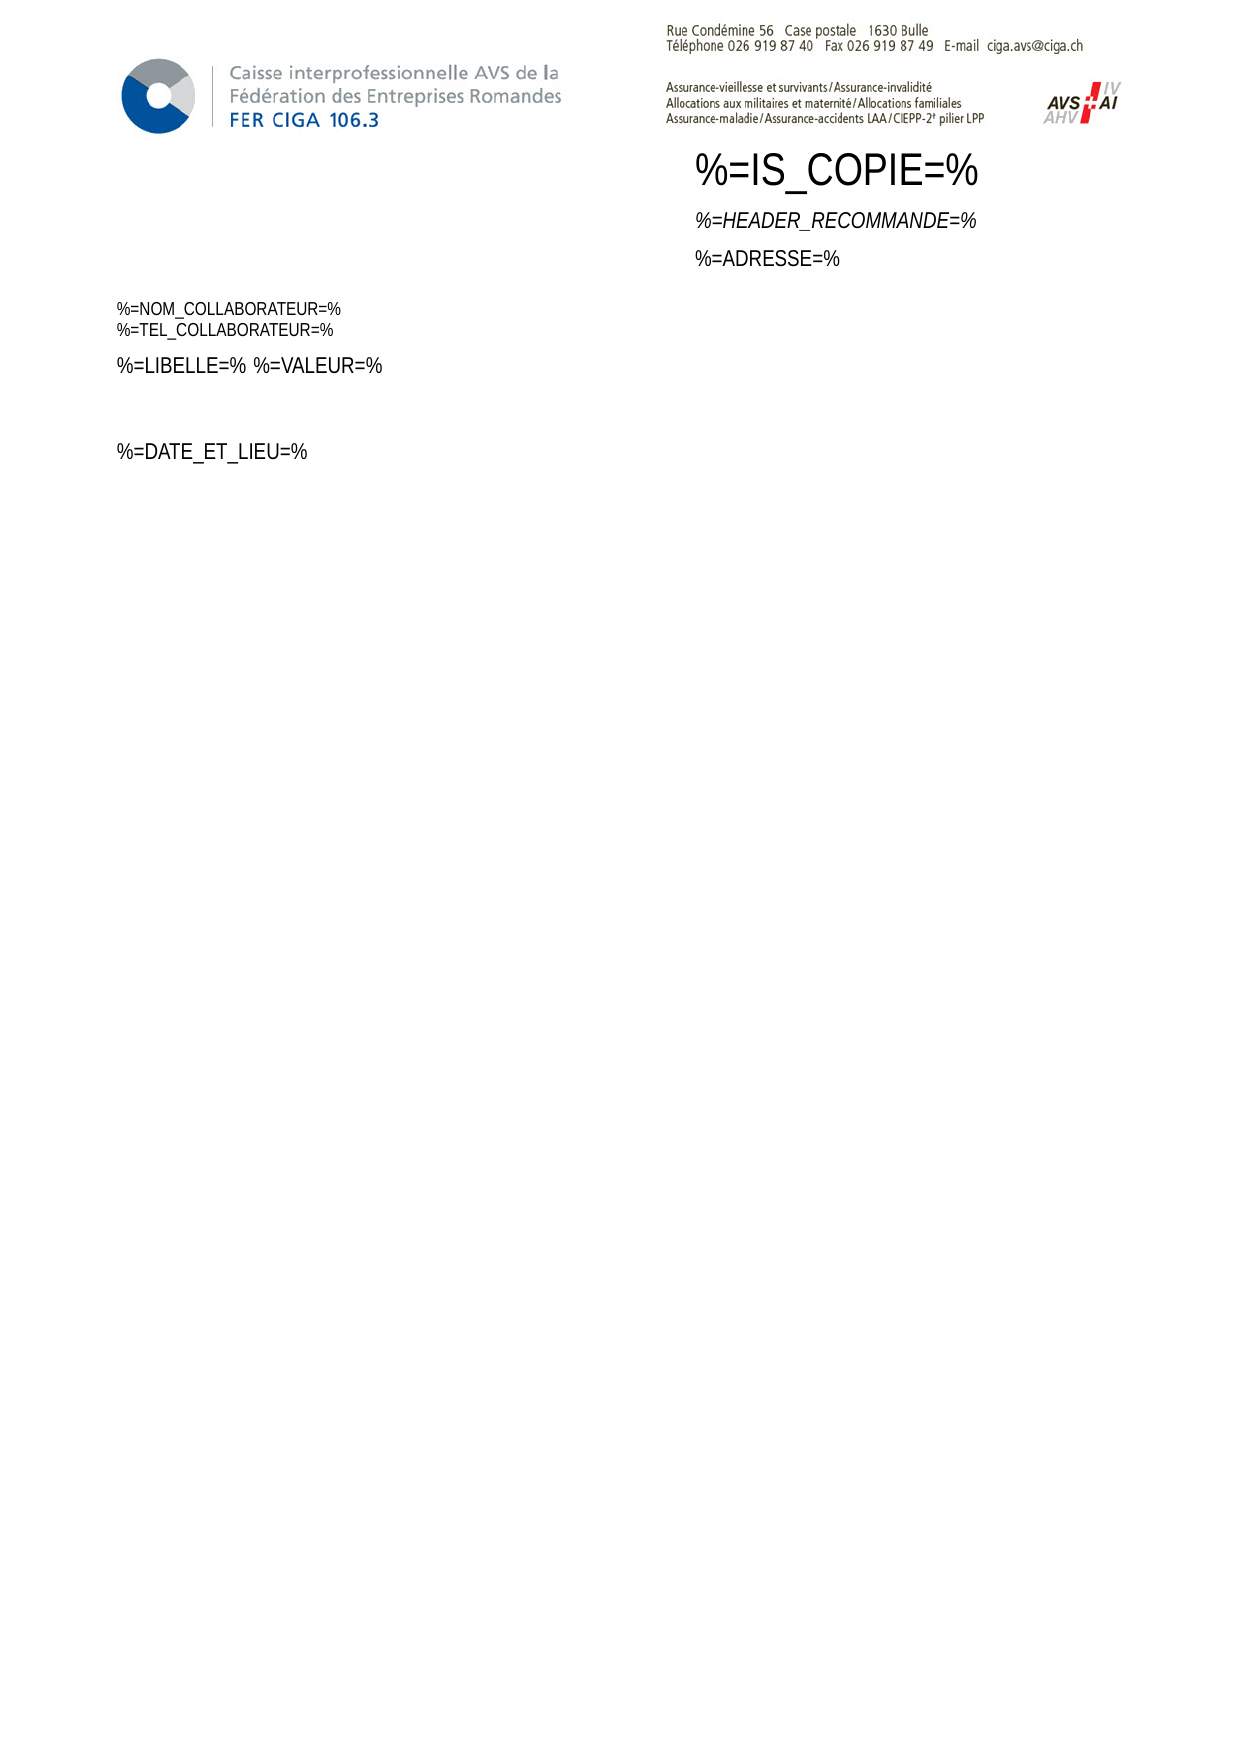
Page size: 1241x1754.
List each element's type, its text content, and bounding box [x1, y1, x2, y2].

table_header %=IS_COPIE=% [689, 138, 1122, 201]
table_cell %=DATE_ET_LIEU=% [118, 411, 689, 470]
table_cell %=VALEUR=% [255, 346, 689, 411]
table_cell %=ADRESSE=% [689, 239, 1122, 470]
table_cell %=HEADER_RECOMMANDE=% [689, 201, 1122, 239]
table_cell [118, 201, 689, 239]
table_header [118, 138, 689, 201]
table_cell %=LIBELLE=% [118, 346, 254, 411]
table_cell %=NOM_COLLABORATEUR=% %=TEL_COLLABORATEUR=% [118, 239, 689, 346]
